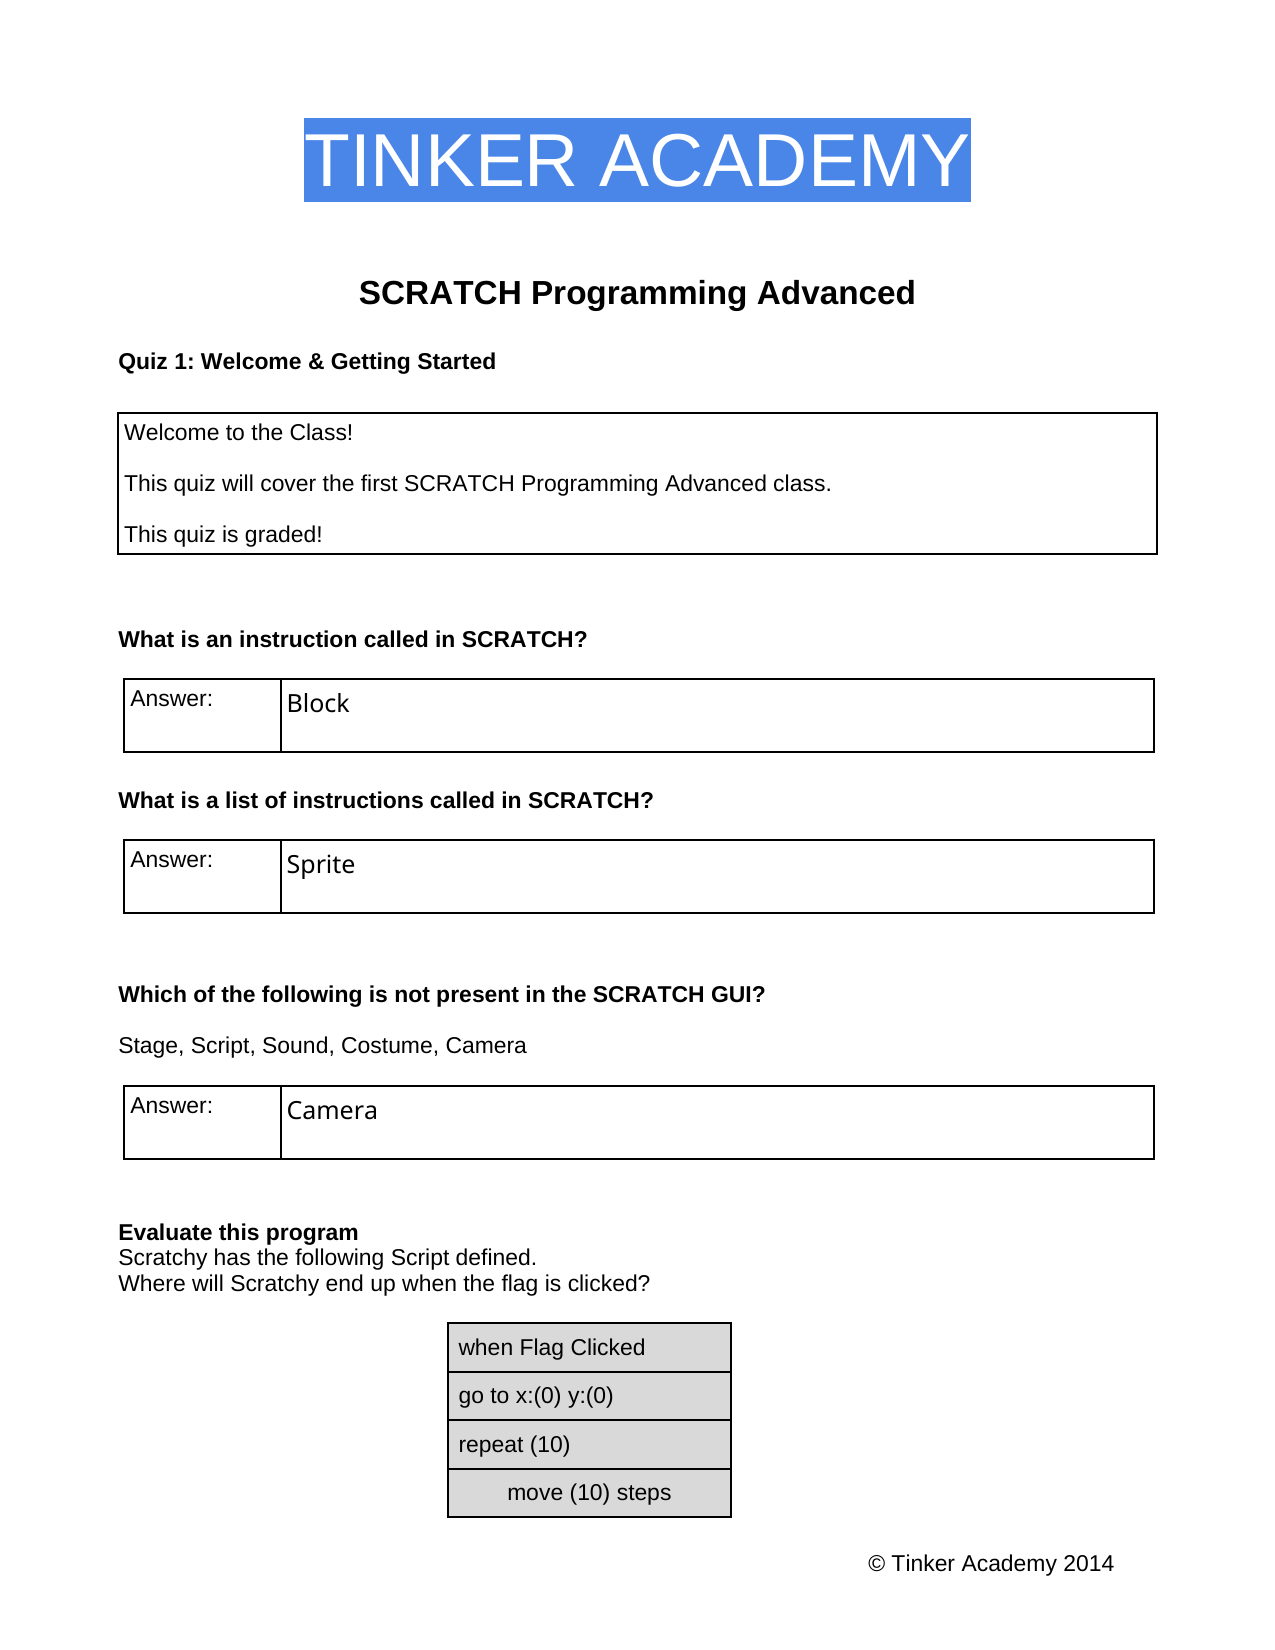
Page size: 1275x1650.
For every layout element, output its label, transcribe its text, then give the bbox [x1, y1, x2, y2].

table_header when Flag Clicked [449, 1324, 730, 1371]
table_header Answer: [125, 841, 280, 912]
table_header Welcome to the Class! This quiz will cover the first SCRATCH Programming Advanced class. This quiz is graded! [119, 414, 1156, 553]
table_header Sprite [282, 841, 1153, 912]
table_cell move (10) steps [449, 1470, 730, 1516]
table_cell repeat (10) [449, 1421, 730, 1468]
text Stage, Script, Sound, Costume, Camera [118, 1033, 1157, 1059]
text What is an instruction called in SCRATCH? [118, 627, 1157, 652]
table_header Answer: [125, 1087, 280, 1158]
text Evaluate this program [118, 1219, 1157, 1245]
text Which of the following is not present in the SCRATCH GUI? [118, 982, 1157, 1008]
text SCRATCH Programming Advanced [118, 274, 1157, 311]
text Scratchy has the following Script defined. [118, 1245, 1157, 1271]
text Where will Scratchy end up when the flag is clicked? [118, 1271, 1157, 1296]
table_cell go to x:(0) y:(0) [449, 1373, 730, 1419]
text TINKER ACADEMY [118, 118, 1157, 202]
table_header Block [282, 680, 1153, 751]
text Quiz 1: Welcome & Getting Started [118, 349, 1157, 374]
text What is a list of instructions called in SCRATCH? [118, 787, 1157, 813]
table_header Camera [282, 1087, 1153, 1158]
table_header Answer: [125, 680, 280, 751]
